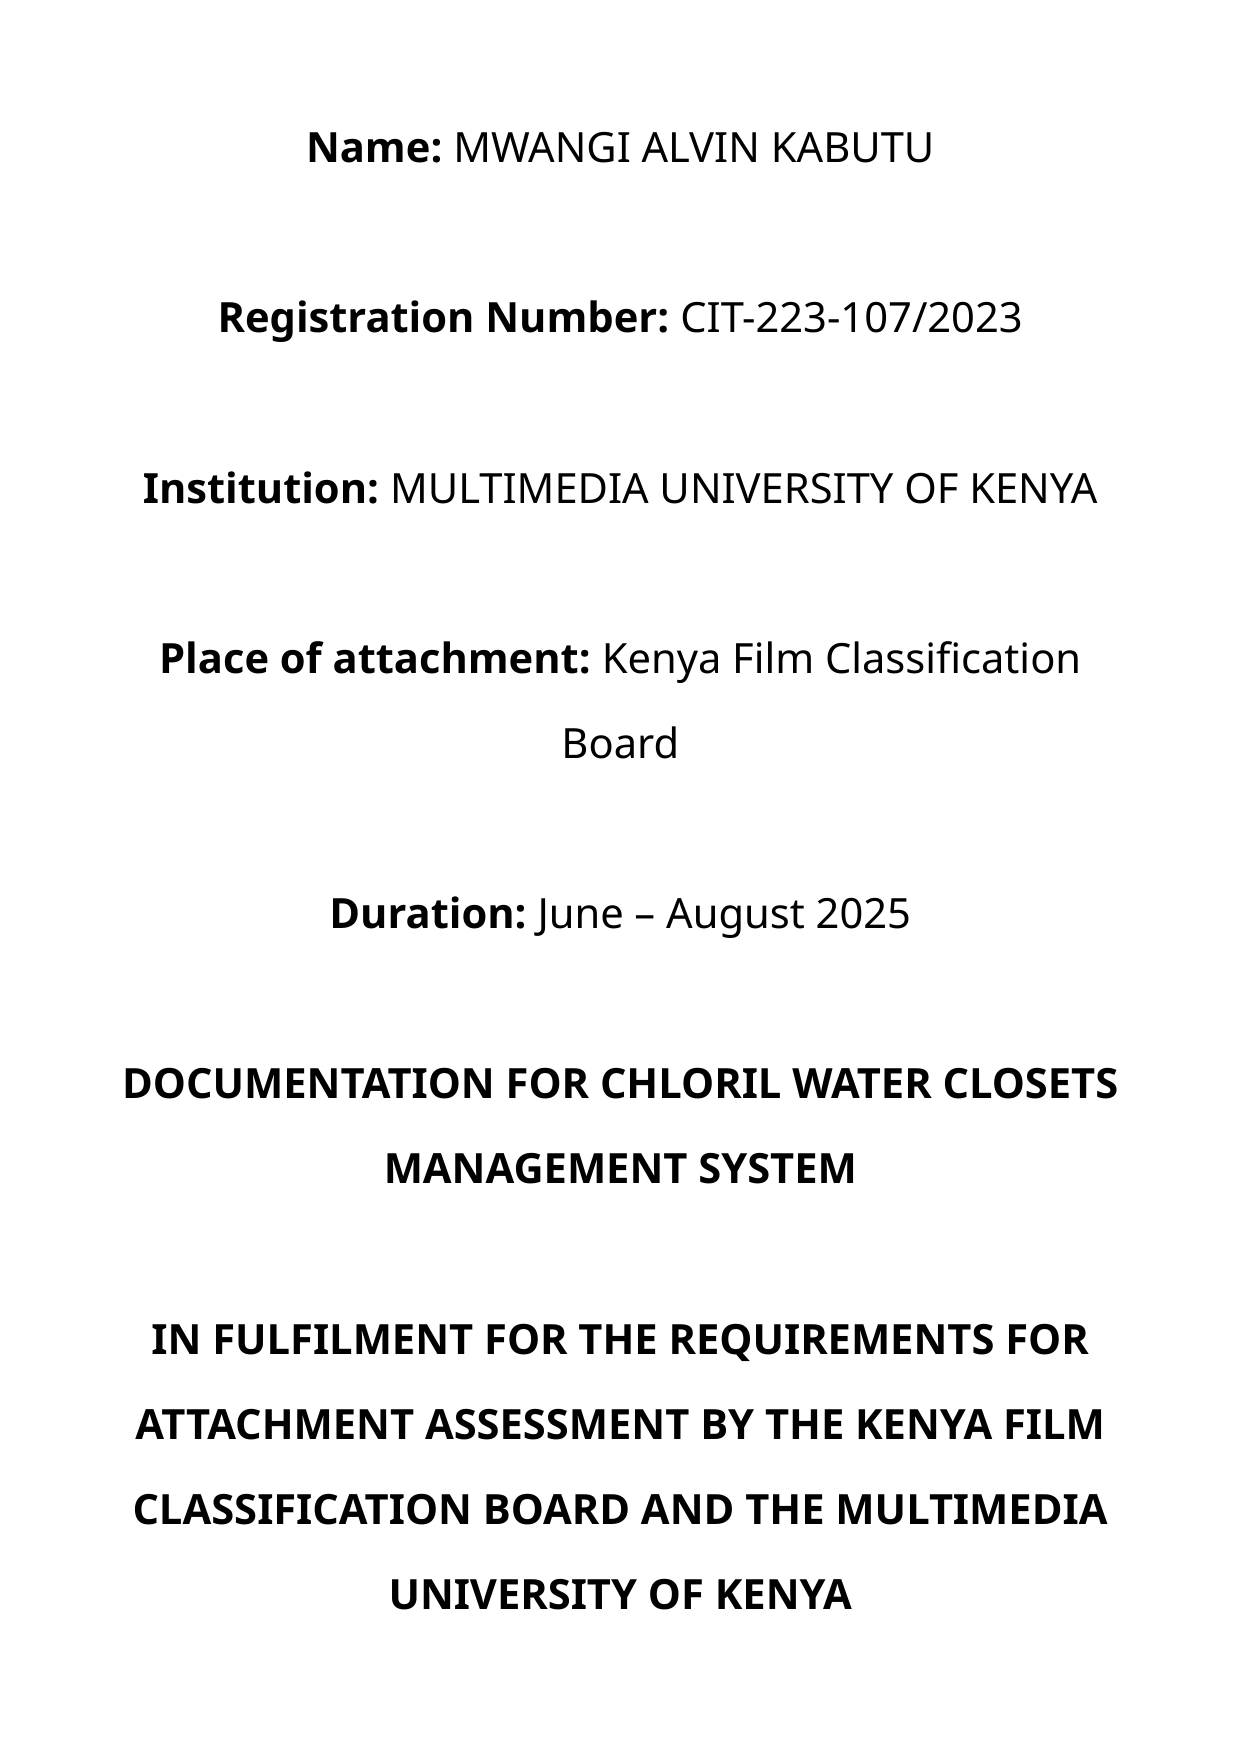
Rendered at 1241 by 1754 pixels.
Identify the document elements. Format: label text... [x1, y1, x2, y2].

text Name: MWANGI ALVIN KABUTU [118, 118, 1122, 175]
text IN FULFILMENT FOR THE REQUIREMENTS FOR ATTACHMENT ASSESSMENT BY THE KENYA FILM CLASSIFICATION BOARD AND THE MULTIMEDIA UNIVERSITY OF KENYA [118, 1309, 1122, 1622]
text Registration Number: CIT-223-107/2023 [118, 288, 1122, 345]
text DOCUMENTATION FOR CHLORIL WATER CLOSETS MANAGEMENT SYSTEM [118, 1054, 1122, 1196]
text Place of attachment: Kenya Film Classification Board [118, 629, 1122, 771]
text Institution: MULTIMEDIA UNIVERSITY OF KENYA [118, 458, 1122, 515]
text Duration: June – August 2025 [118, 884, 1122, 941]
